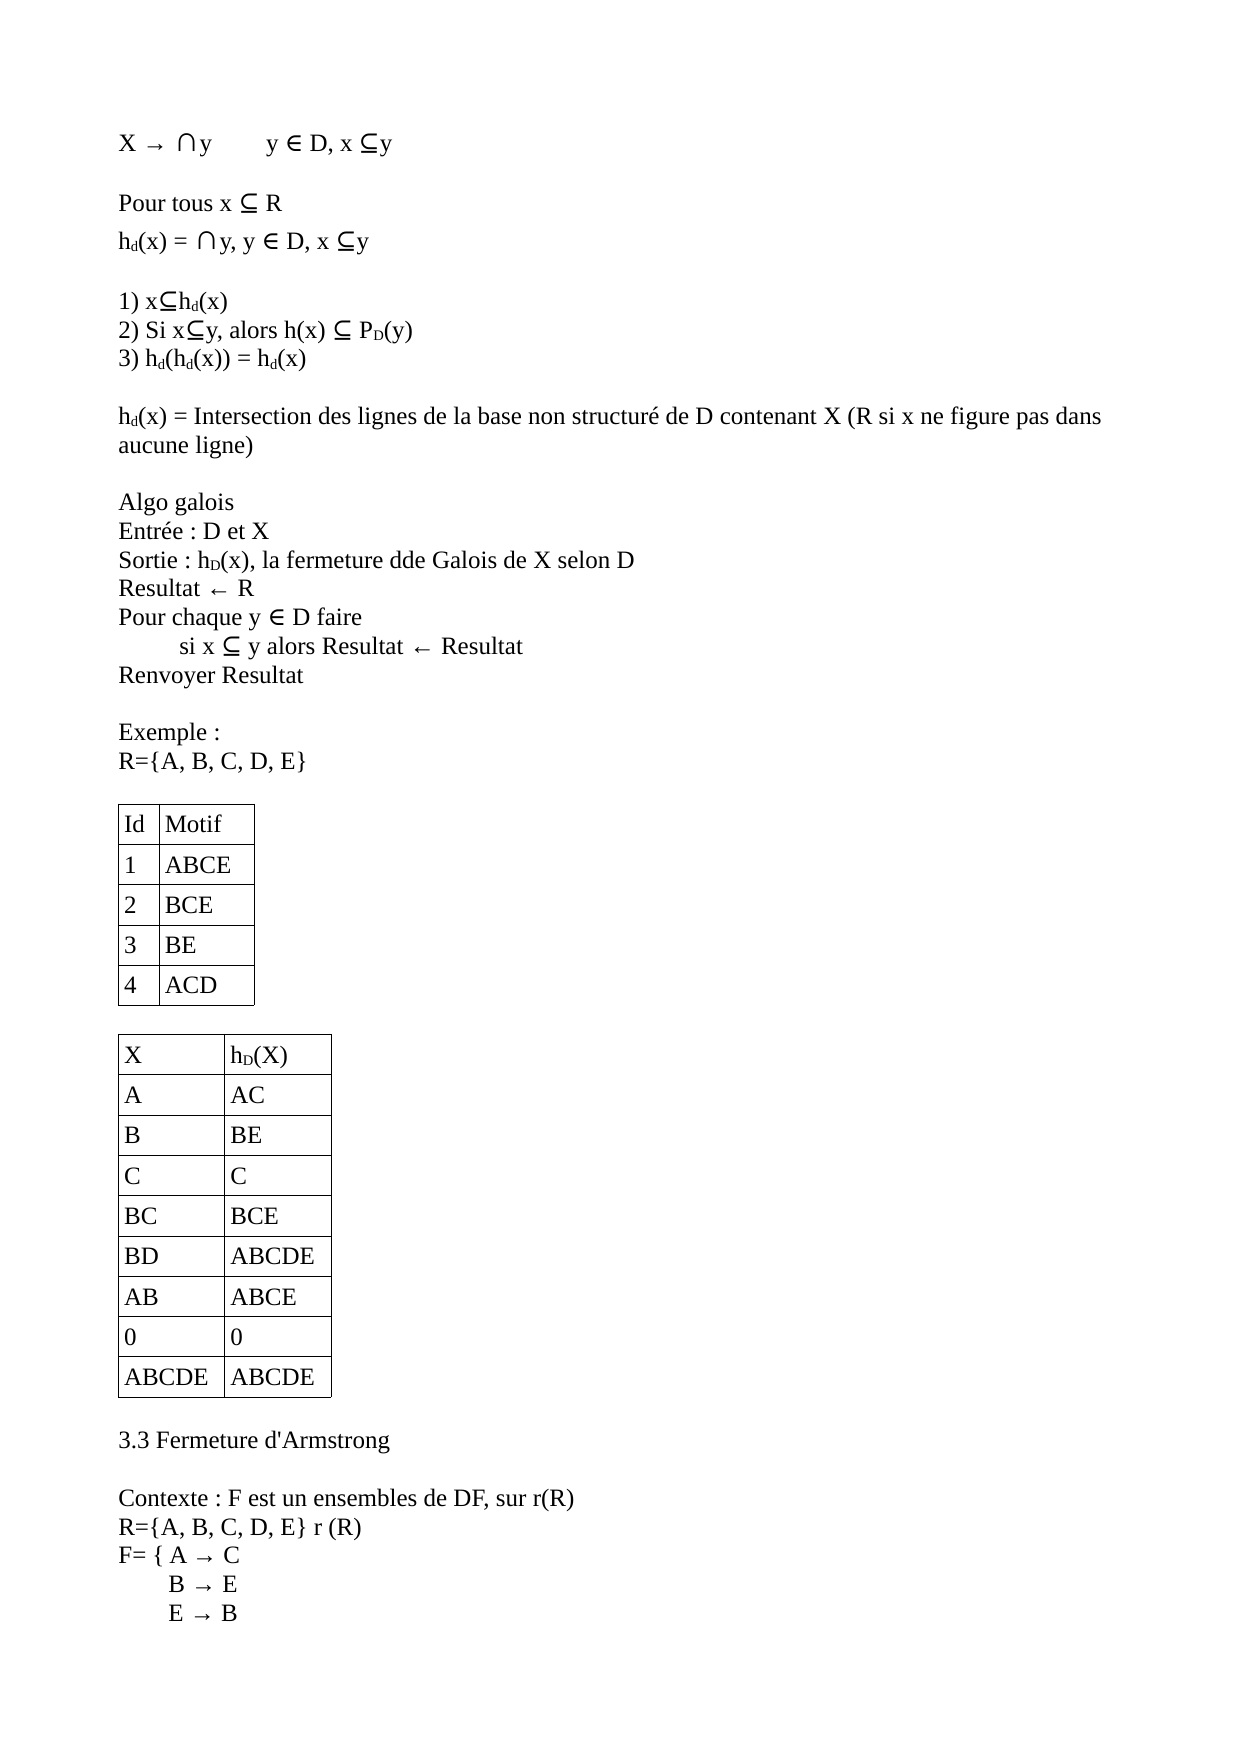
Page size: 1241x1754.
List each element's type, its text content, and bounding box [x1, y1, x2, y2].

table_cell C [225, 1156, 331, 1195]
table_cell C [119, 1156, 224, 1195]
table_header hD(X) [225, 1035, 331, 1074]
text hd(x) = ∩y, y ∈ D, x ⊆y [118, 216, 1122, 257]
table_cell ABCDE [225, 1357, 331, 1397]
table_cell ABCE [160, 845, 254, 884]
table_cell AC [225, 1075, 331, 1114]
text Renvoyer Resultat [118, 660, 1122, 688]
table_cell BCE [160, 885, 254, 924]
table_cell ABCDE [119, 1357, 224, 1397]
text si x ⊆ y alors Resultat ← Resultat [118, 631, 1122, 660]
table_cell 1 [119, 845, 159, 884]
table_cell BCE [225, 1196, 331, 1236]
table_cell BE [225, 1116, 331, 1155]
text Pour tous x ⊆ R [118, 188, 1122, 216]
table_cell ACD [160, 966, 254, 1005]
table_cell 3 [119, 926, 159, 965]
table_header X [119, 1035, 224, 1074]
text X → ∩y y ∈ D, x ⊆y [118, 118, 1122, 159]
table_cell AB [119, 1277, 224, 1316]
table_cell BD [119, 1237, 224, 1276]
text Contexte : F est un ensembles de DF, sur r(R) [118, 1483, 1122, 1512]
text E → B [118, 1598, 1122, 1627]
text 3.3 Fermeture d'Armstrong [118, 1426, 1122, 1454]
table_cell BE [160, 926, 254, 965]
text hd(x) = Intersection des lignes de la base non structuré de D contenant X (R si x ne figure pas dans aucune ligne) [118, 401, 1122, 458]
text 1) x⊆hd(x) [118, 286, 1122, 315]
table_header Id [119, 805, 159, 844]
table_cell BC [119, 1196, 224, 1236]
table_cell 4 [119, 966, 159, 1005]
table_cell 2 [119, 885, 159, 924]
table_cell A [119, 1075, 224, 1114]
text F= { A → C [118, 1541, 1122, 1569]
table_cell B [119, 1116, 224, 1155]
text Pour chaque y ∈ D faire [118, 602, 1122, 631]
text Exemple : [118, 717, 1122, 746]
text Sortie : hD(x), la fermeture dde Galois de X selon D [118, 545, 1122, 573]
text Algo galois [118, 487, 1122, 516]
text 2) Si x⊆y, alors h(x) ⊆ PD(y) [118, 315, 1122, 343]
text 3) hd(hd(x)) = hd(x) [118, 343, 1122, 372]
table_cell 0 [119, 1317, 224, 1356]
text R={A, B, C, D, E} r (R) [118, 1512, 1122, 1541]
table_cell ABCE [225, 1277, 331, 1316]
text Entrée : D et X [118, 516, 1122, 545]
text R={A, B, C, D, E} [118, 746, 1122, 775]
table_cell ABCDE [225, 1237, 331, 1276]
text B → E [118, 1569, 1122, 1598]
table_cell 0 [225, 1317, 331, 1356]
text Resultat ← R [118, 573, 1122, 602]
table_header Motif [160, 805, 254, 844]
